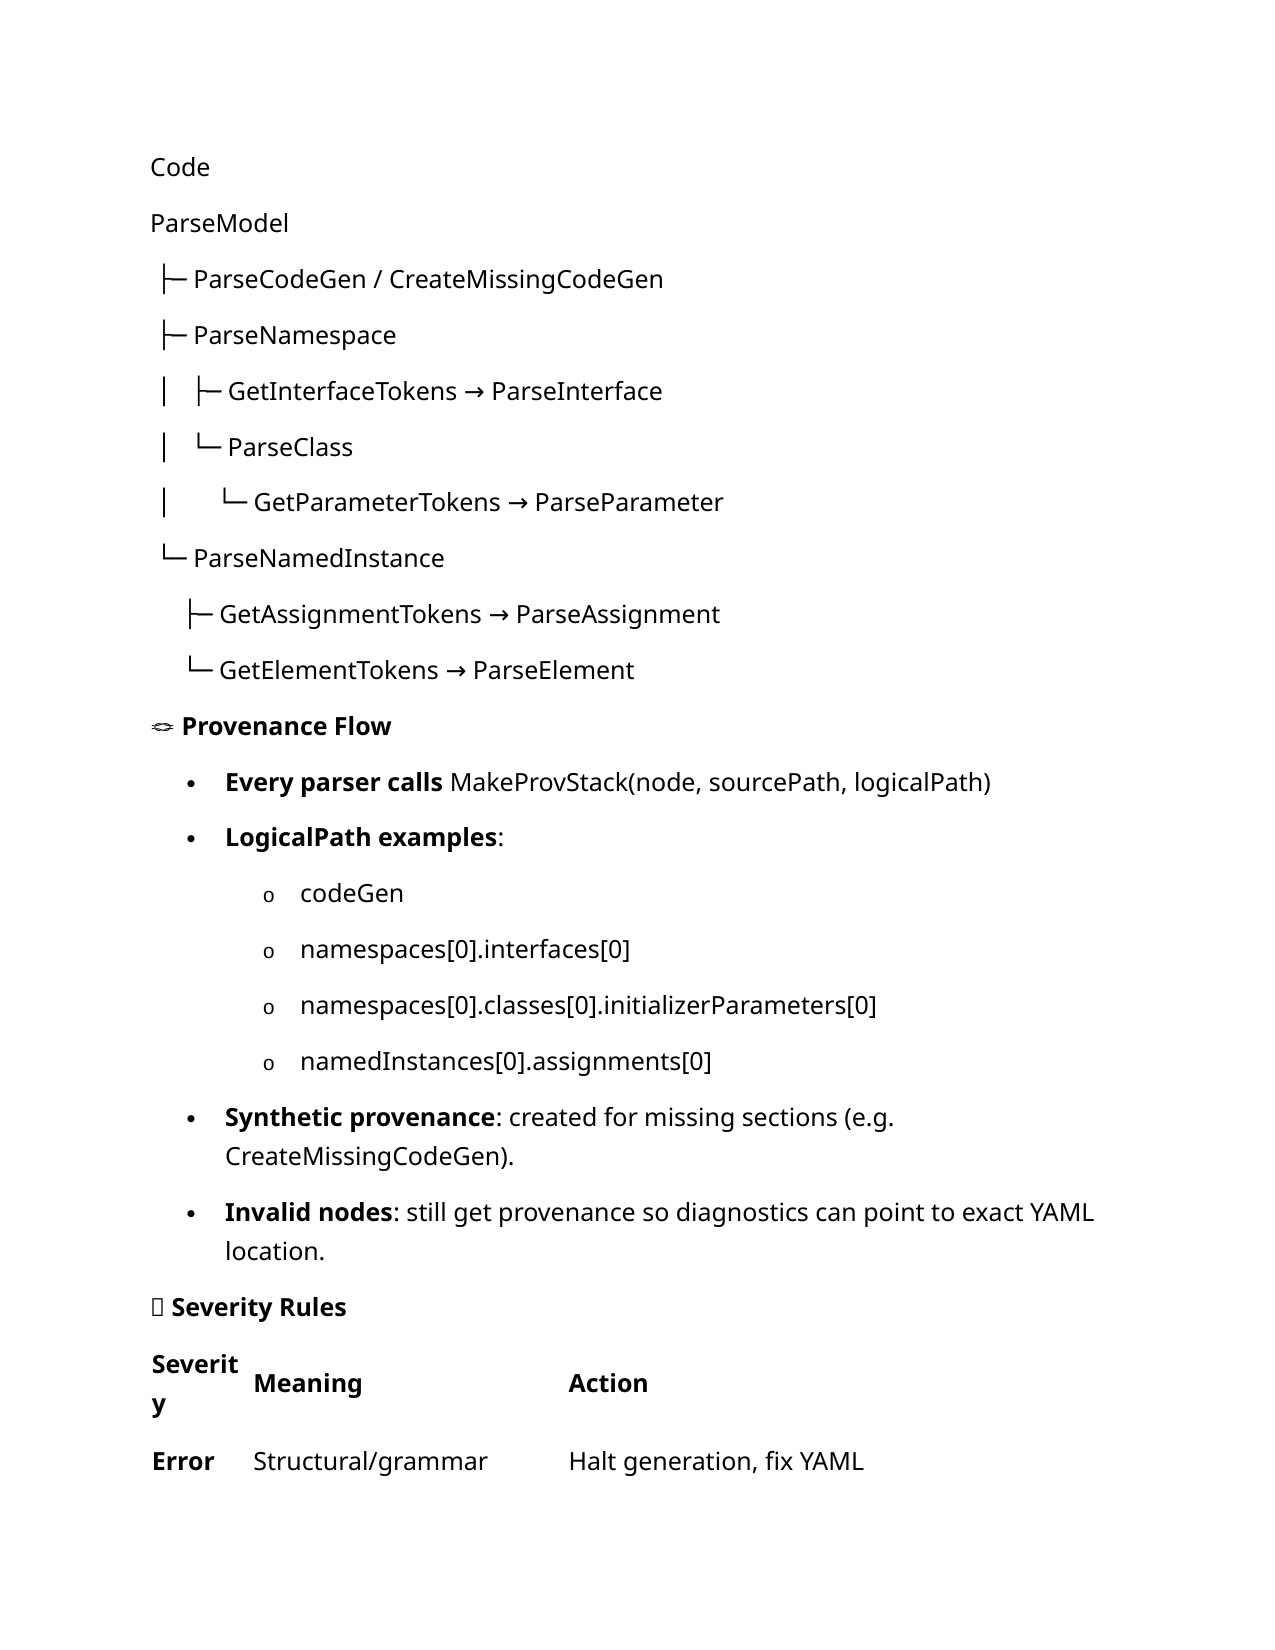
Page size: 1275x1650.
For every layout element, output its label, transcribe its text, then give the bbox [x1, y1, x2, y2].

list namespaces[0].classes[0].initializerParameters[0] [262, 987, 1125, 1022]
text ParseModel [150, 206, 1125, 240]
text │ └─ ParseClass [150, 429, 1125, 463]
text ├─ ParseNamespace [150, 317, 1125, 352]
table_cell Structural/grammar [252, 1442, 567, 1479]
table_header Meaning [252, 1345, 567, 1442]
list codeGen [262, 876, 1125, 910]
text Code [150, 150, 1125, 184]
text 🚦 Severity Rules [150, 1289, 1125, 1323]
text ├─ ParseCodeGen / CreateMissingCodeGen [150, 262, 1125, 296]
table_cell Error [150, 1442, 252, 1479]
table_header Action [567, 1345, 902, 1442]
list namespaces[0].interfaces[0] [262, 932, 1125, 966]
text │ └─ GetParameterTokens → ParseParameter [150, 485, 1125, 519]
table_cell Halt generation, fix YAML [567, 1442, 902, 1479]
table_header Severity [150, 1345, 252, 1442]
text 🪢 Provenance Flow [150, 708, 1125, 742]
list Synthetic provenance: created for missing sections (e.g. CreateMissingCodeGen). [187, 1099, 1125, 1172]
text │ ├─ GetInterfaceTokens → ParseInterface [150, 373, 1125, 407]
list namedInstances[0].assignments[0] [262, 1043, 1125, 1077]
list Every parser calls MakeProvStack(node, sourcePath, logicalPath) [187, 764, 1125, 798]
text └─ ParseNamedInstance [150, 541, 1125, 575]
text ├─ GetAssignmentTokens → ParseAssignment [150, 597, 1125, 631]
list LogicalPath examples: [187, 820, 1125, 854]
list Invalid nodes: still get provenance so diagnostics can point to exact YAML location. [187, 1194, 1125, 1267]
text └─ GetElementTokens → ParseElement [150, 652, 1125, 687]
